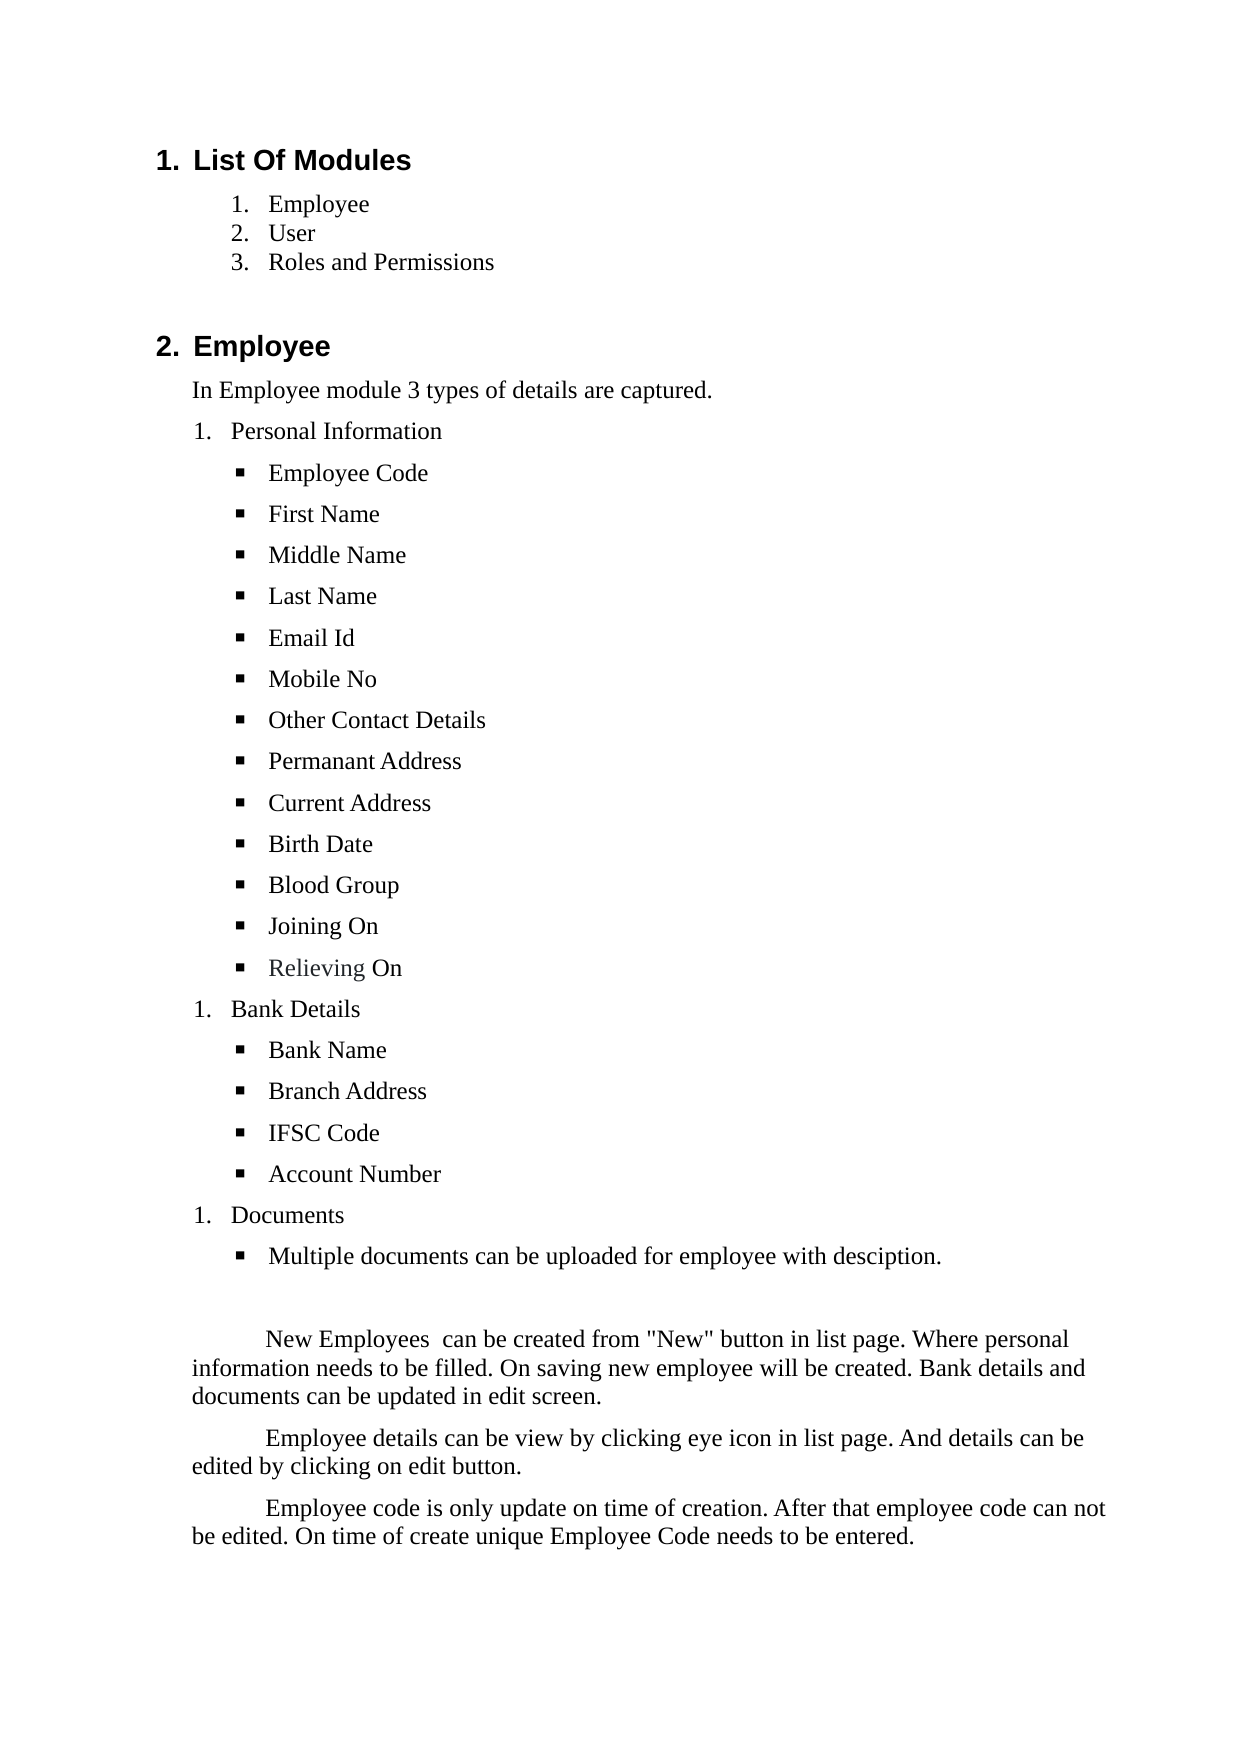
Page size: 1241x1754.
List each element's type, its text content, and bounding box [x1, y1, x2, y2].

list Roles and Permissions [231, 247, 1122, 275]
subtitle List Of Modules [156, 143, 1122, 177]
list Bank Name [231, 1035, 1122, 1064]
list Personal Information [193, 416, 1122, 445]
text In Employee module 3 types of details are captured. [118, 375, 1122, 404]
list Relieving On [231, 953, 1122, 981]
list Documents [193, 1200, 1122, 1229]
list Current Address [231, 788, 1122, 816]
list Mobile No [231, 664, 1122, 693]
list Branch Address [231, 1076, 1122, 1105]
list Middle Name [231, 540, 1122, 569]
list Employee [231, 189, 1122, 218]
list Bank Details [193, 994, 1122, 1023]
list Employee Code [231, 458, 1122, 486]
list User [231, 218, 1122, 247]
text Employee details can be view by clicking eye icon in list page. And details can be edited by clicking on edit button. [118, 1423, 1122, 1480]
list Joining On [231, 911, 1122, 940]
list Permanant Address [231, 746, 1122, 775]
list Last Name [231, 581, 1122, 610]
text Employee code is only update on time of creation. After that employee code can not be edited. On time of create unique Employee Code needs to be entered. [118, 1493, 1122, 1550]
list First Name [231, 499, 1122, 528]
list Birth Date [231, 829, 1122, 858]
list IFSC Code [231, 1118, 1122, 1146]
list Email Id [231, 623, 1122, 651]
text New Employees can be created from "New" button in list page. Where personal information needs to be filled. On saving new employee will be created. Bank details and documents can be updated in edit screen. [118, 1324, 1122, 1410]
subtitle Employee [156, 329, 1122, 363]
list Multiple documents can be uploaded for employee with desciption. [231, 1241, 1122, 1270]
list Other Contact Details [231, 705, 1122, 734]
list Account Number [231, 1159, 1122, 1188]
list Blood Group [231, 870, 1122, 899]
